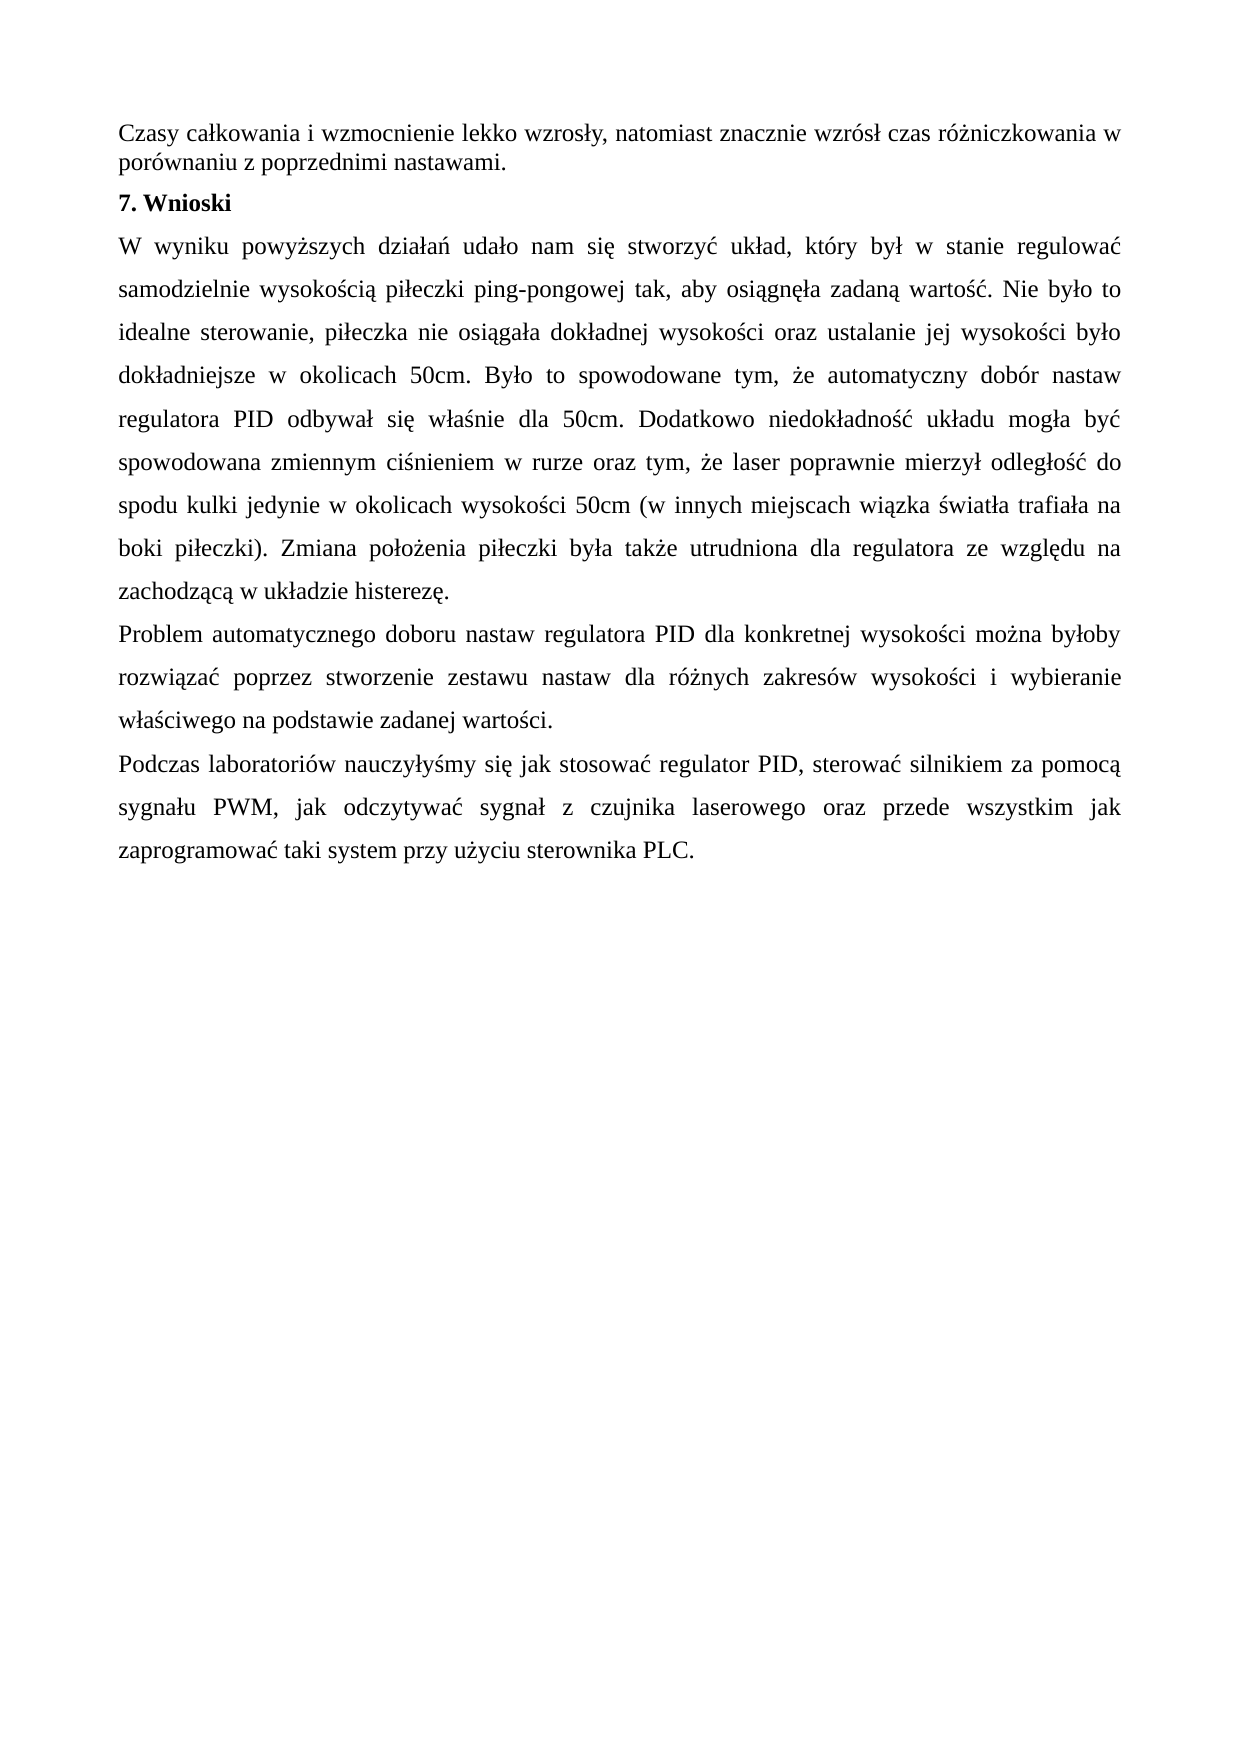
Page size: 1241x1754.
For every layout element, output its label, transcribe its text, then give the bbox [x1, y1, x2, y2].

text 7. Wnioski [118, 188, 1122, 217]
text Czasy całkowania i wzmocnienie lekko wzrosły, natomiast znacznie wzrósł czas różniczkowania w porównaniu z poprzednimi nastawami. [118, 118, 1122, 176]
text Problem automatycznego doboru nastaw regulatora PID dla konkretnej wysokości można byłoby rozwiązać poprzez stworzenie zestawu nastaw dla różnych zakresów wysokości i wybieranie właściwego na podstawie zadanej wartości. [118, 619, 1122, 734]
text Podczas laboratoriów nauczyłyśmy się jak stosować regulator PID, sterować silnikiem za pomocą sygnału PWM, jak odczytywać sygnał z czujnika laserowego oraz przede wszystkim jak zaprogramować taki system przy użyciu sterownika PLC. [118, 749, 1122, 864]
text W wyniku powyższych działań udało nam się stworzyć układ, który był w stanie regulować samodzielnie wysokością piłeczki ping-pongowej tak, aby osiągnęła zadaną wartość. Nie było to idealne sterowanie, piłeczka nie osiągała dokładnej wysokości oraz ustalanie jej wysokości było dokładniejsze w okolicach 50cm. Było to spowodowane tym, że automatyczny dobór nastaw regulatora PID odbywał się właśnie dla 50cm. Dodatkowo niedokładność układu mogła być spowodowana zmiennym ciśnieniem w rurze oraz tym, że laser poprawnie mierzył odległość do spodu kulki jedynie w okolicach wysokości 50cm (w innych miejscach wiązka światła trafiała na boki piłeczki). Zmiana położenia piłeczki była także utrudniona dla regulatora ze względu na zachodzącą w układzie histerezę. [118, 231, 1122, 605]
